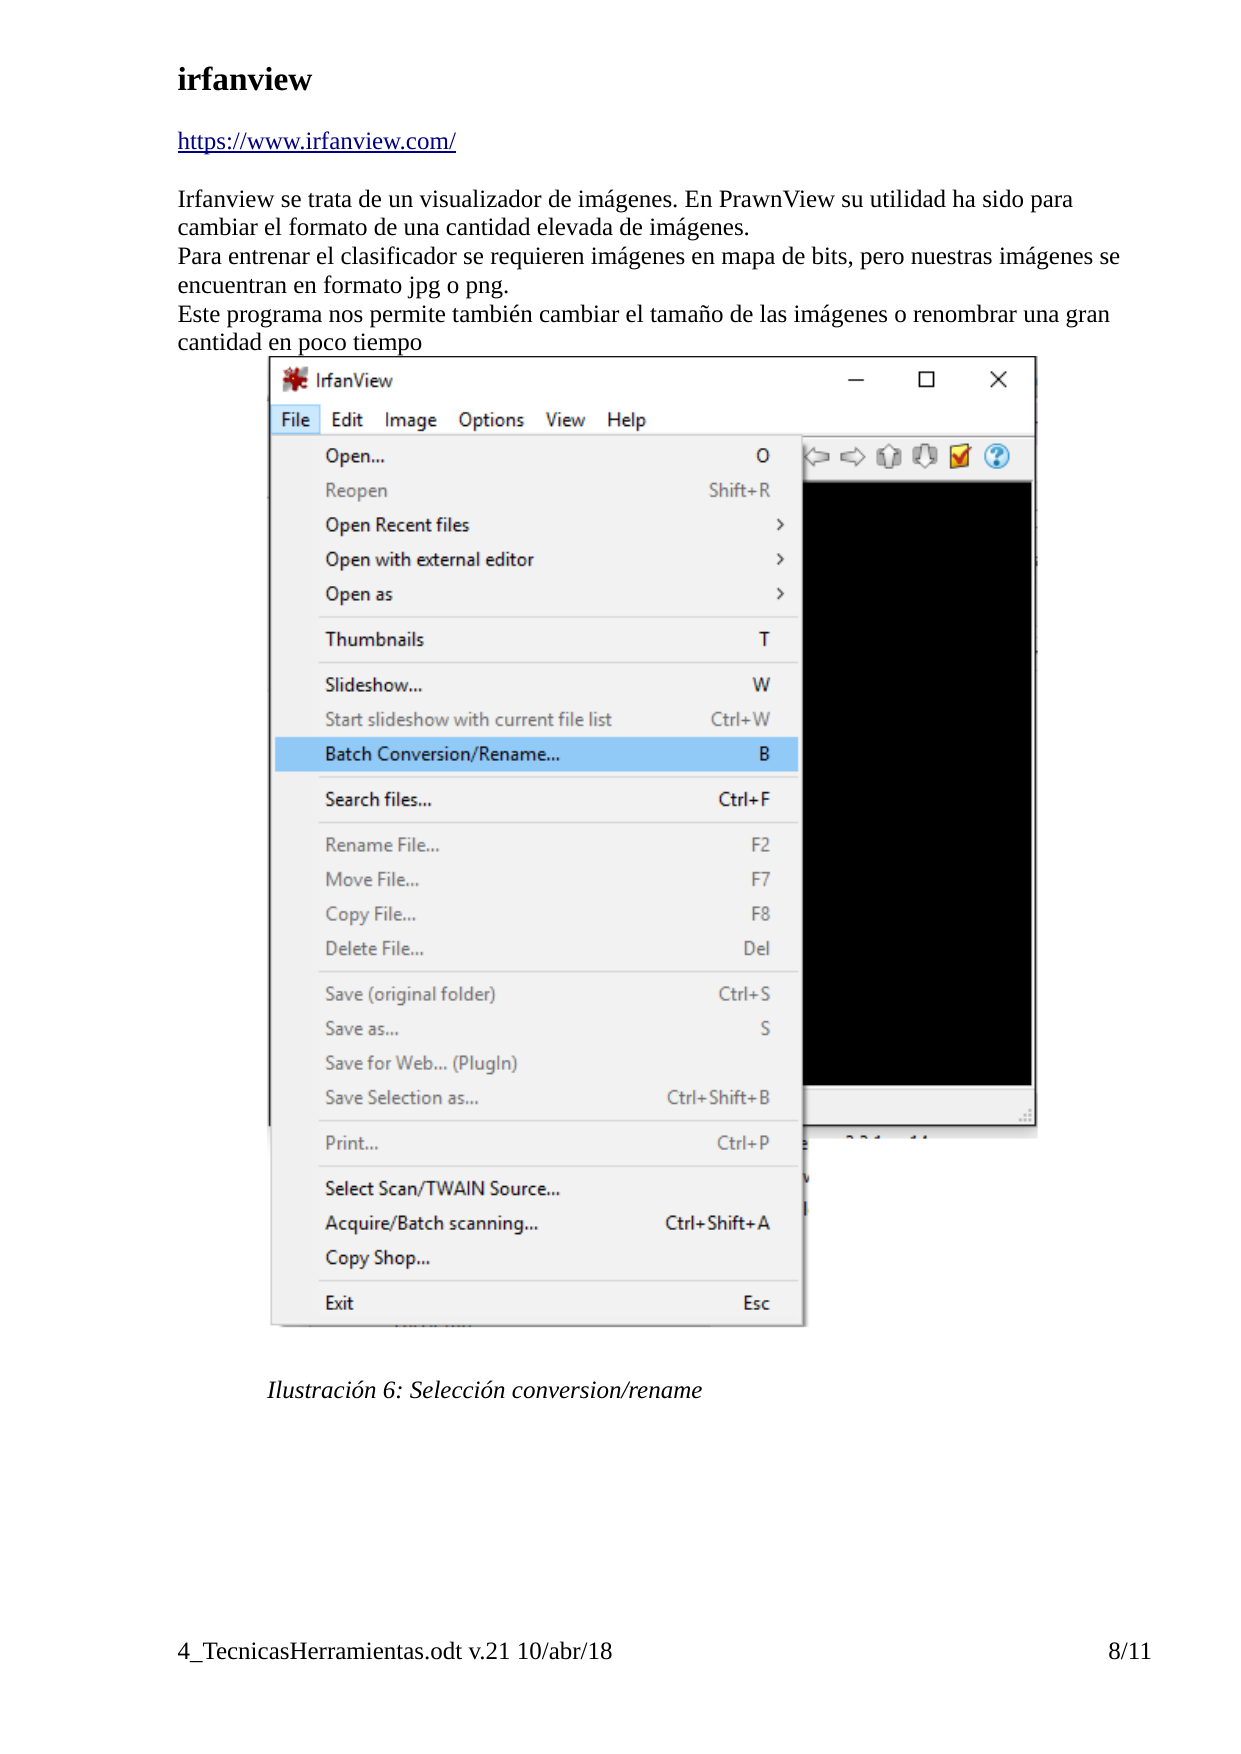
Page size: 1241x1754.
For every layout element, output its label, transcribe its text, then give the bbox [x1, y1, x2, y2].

text Para entrenar el clasificador se requieren imágenes en mapa de bits, pero nuestras imágenes se encuentran en formato jpg o png. [177, 241, 1152, 299]
text irfanview [177, 59, 1152, 97]
text Este programa nos permite también cambiar el tamaño de las imágenes o renombrar una gran cantidad en poco tiempo [177, 299, 1152, 356]
text Irfanview se trata de un visualizador de imágenes. En PrawnView su utilidad ha sido para cambiar el formato de una cantidad elevada de imágenes. [177, 184, 1152, 241]
text Ilustración 6: Selección conversion/rename [267, 1376, 1062, 1404]
text https://www.irfanview.com/ [177, 126, 1152, 155]
